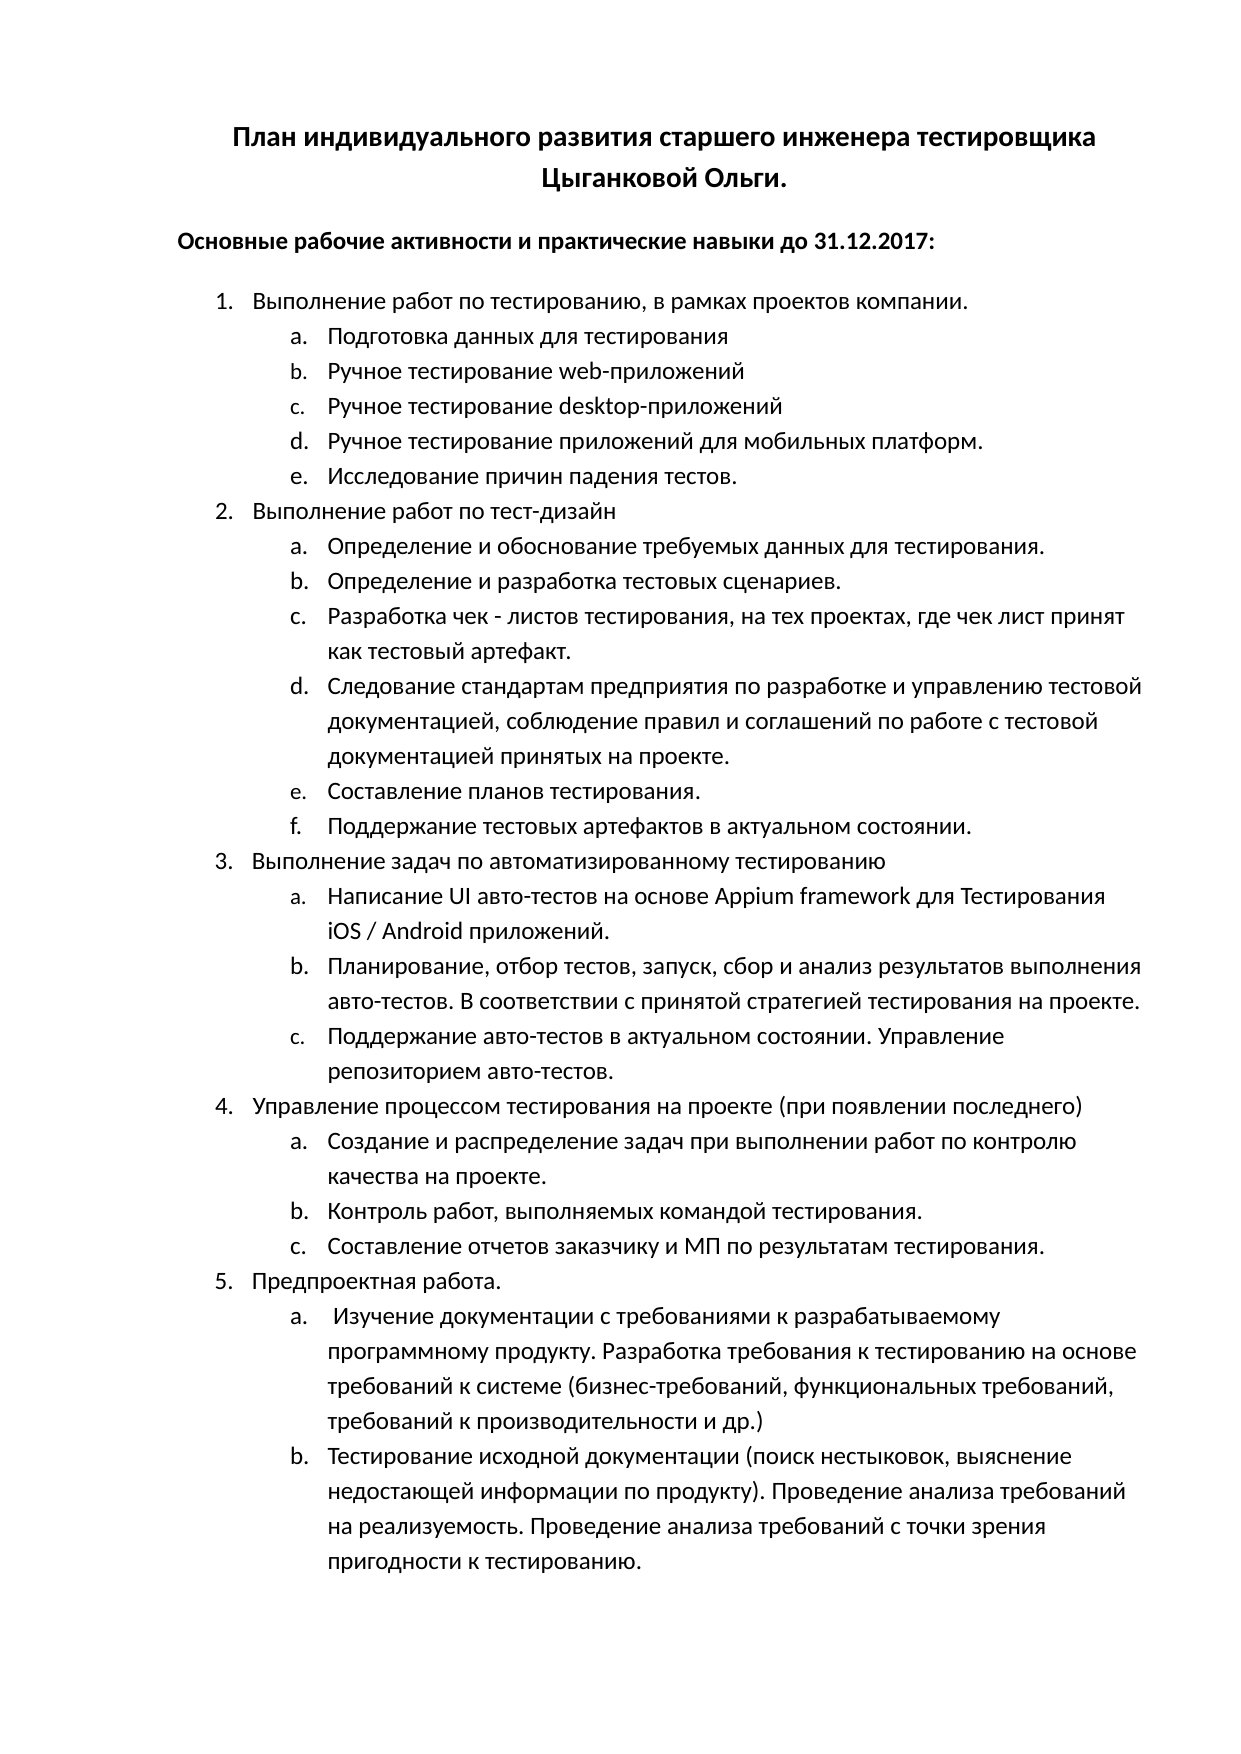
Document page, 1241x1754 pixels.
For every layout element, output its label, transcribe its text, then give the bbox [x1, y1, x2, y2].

list Создание и распределение задач при выполнении работ по контролю качества на проекте. [290, 1126, 1152, 1191]
list Поддержание тестовых артефактов в актуальном состоянии. [290, 811, 1152, 841]
list Выполнение работ по тест-дизайн [215, 496, 1152, 526]
list Следование стандартам предприятия по разработке и управлению тестовой документацией, соблюдение правил и соглашений по работе с тестовой документацией принятых на проекте. [290, 671, 1152, 771]
list Контроль работ, выполняемых командой тестирования. [290, 1196, 1152, 1226]
list Ручное тестирование desktop-приложений [290, 391, 1152, 421]
list Подготовка данных для тестирования [290, 321, 1152, 351]
text Основные рабочие активности и практические навыки до 31.12.2017: [177, 225, 1152, 256]
list Определение и обоснование требуемых данных для тестирования. [290, 531, 1152, 561]
list Изучение документации с требованиями к разрабатываемому программному продукту. Разработка требования к тестированию на основе требований к системе (бизнес-требований, функциональных требований, требований к производительности и др.) [290, 1301, 1152, 1436]
text План индивидуального развития старшего инженера тестировщика Цыганковой Ольги. [177, 118, 1152, 195]
list Составление планов тестирования. [290, 776, 1152, 806]
list Ручное тестирование web-приложений [290, 356, 1152, 386]
list Разработка чек - листов тестирования, на тех проектах, где чек лист принят как тестовый артефакт. [290, 601, 1152, 666]
list Управление процессом тестирования на проекте (при появлении последнего) [215, 1091, 1152, 1121]
list Тестирование исходной документации (поиск нестыковок, выяснение недостающей информации по продукту). Проведение анализа требований на реализуемость. Проведение анализа требований с точки зрения пригодности к тестированию. [290, 1441, 1152, 1576]
list Написание UI авто-тестов на основе Appium framework для Тестирования iOS / Android приложений. [290, 881, 1152, 946]
list Составление отчетов заказчику и МП по результатам тестирования. [290, 1231, 1152, 1261]
list Предпроектная работа. [214, 1266, 1152, 1296]
list Ручное тестирование приложений для мобильных платформ. [290, 426, 1152, 456]
list Выполнение работ по тестированию, в рамках проектов компании. [215, 286, 1152, 316]
list Определение и разработка тестовых сценариев. [290, 566, 1152, 596]
list Выполнение задач по автоматизированному тестированию [214, 846, 1152, 876]
list Планирование, отбор тестов, запуск, сбор и анализ результатов выполнения авто-тестов. В соответствии с принятой стратегией тестирования на проекте. [290, 951, 1152, 1016]
list Исследование причин падения тестов. [290, 461, 1152, 491]
list Поддержание авто-тестов в актуальном состоянии. Управление репозиторием авто-тестов. [290, 1021, 1152, 1086]
